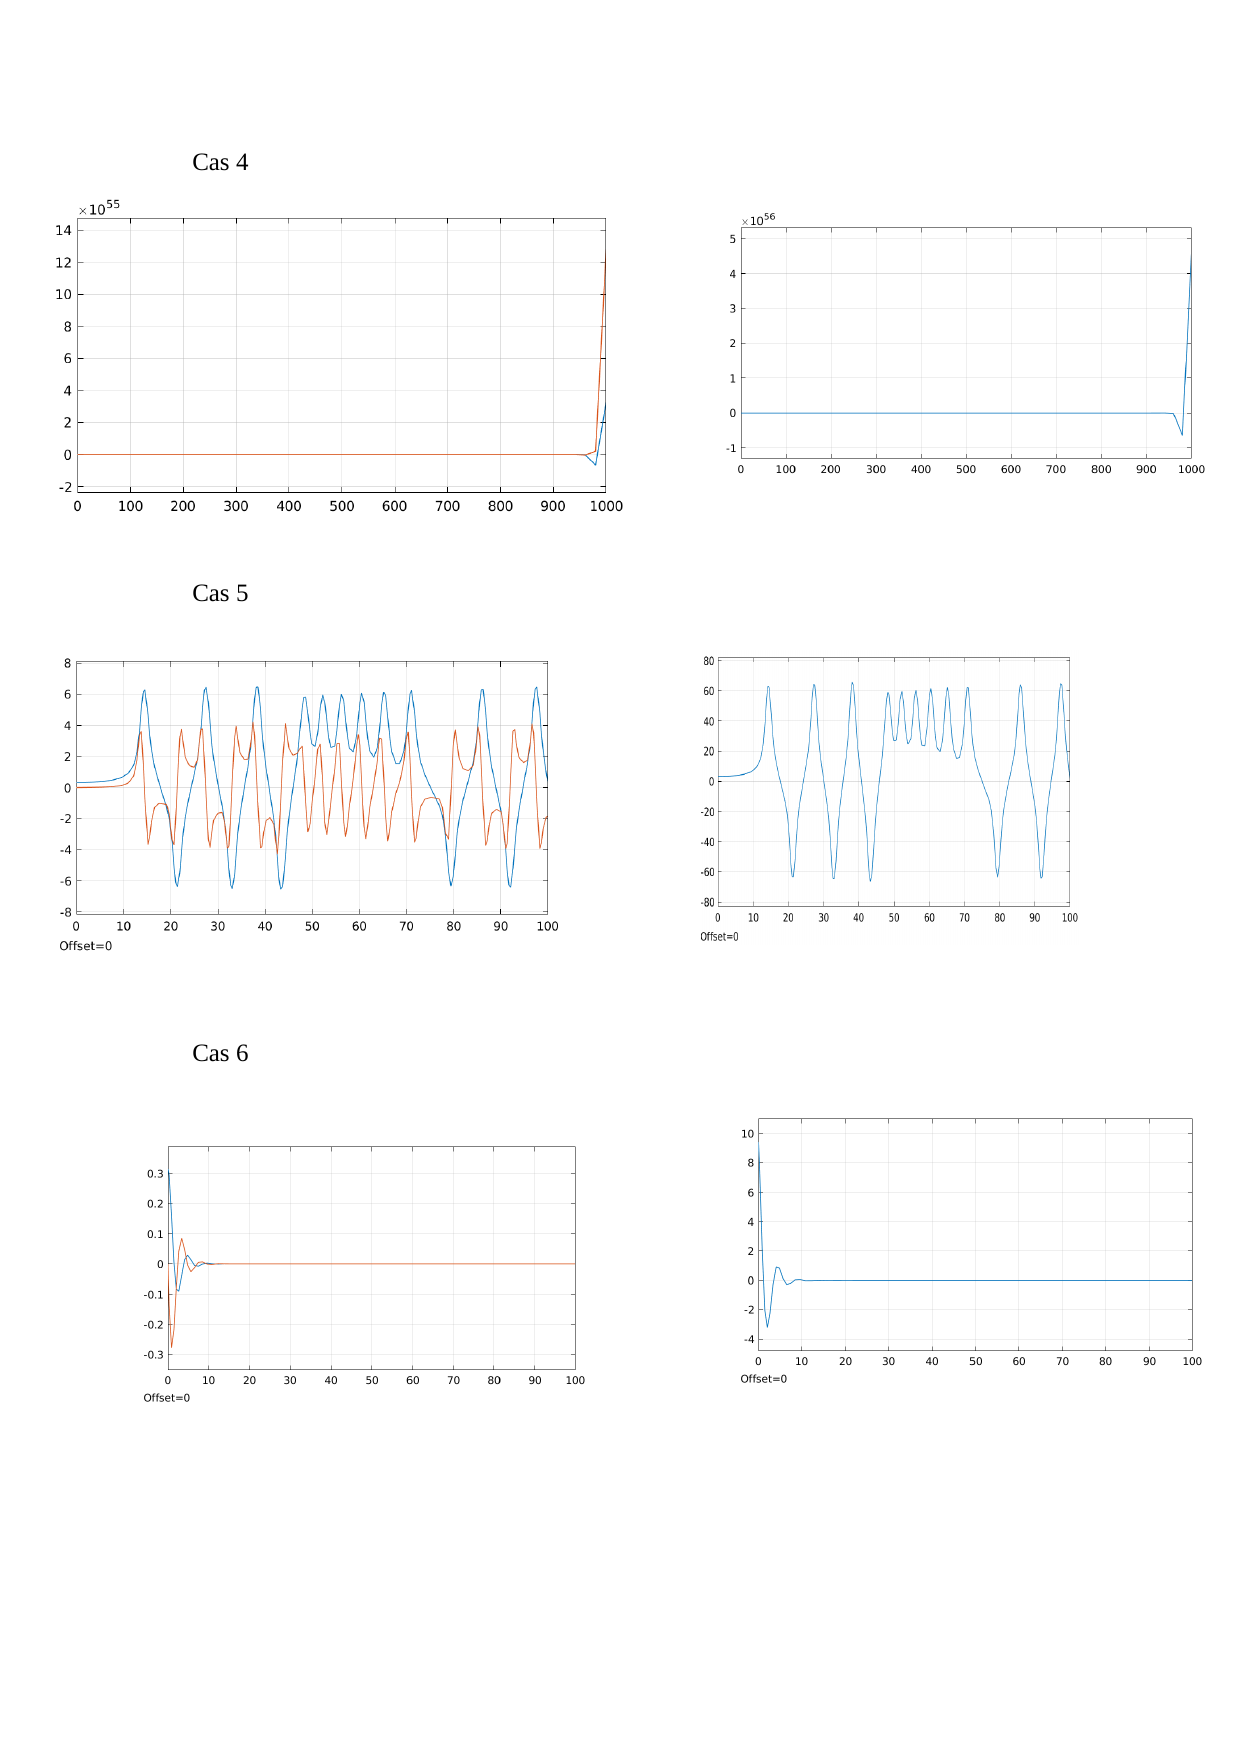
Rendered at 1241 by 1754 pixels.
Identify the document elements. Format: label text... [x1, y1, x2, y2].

picture [725, 211, 1209, 496]
picture [143, 1140, 588, 1406]
picture [740, 1112, 1206, 1387]
picture [54, 196, 628, 539]
picture [701, 650, 1081, 945]
picture [60, 654, 563, 955]
text Cas 5 [118, 578, 1122, 607]
text Cas 6 [118, 1038, 1122, 1067]
text Cas 4 [118, 147, 1122, 176]
